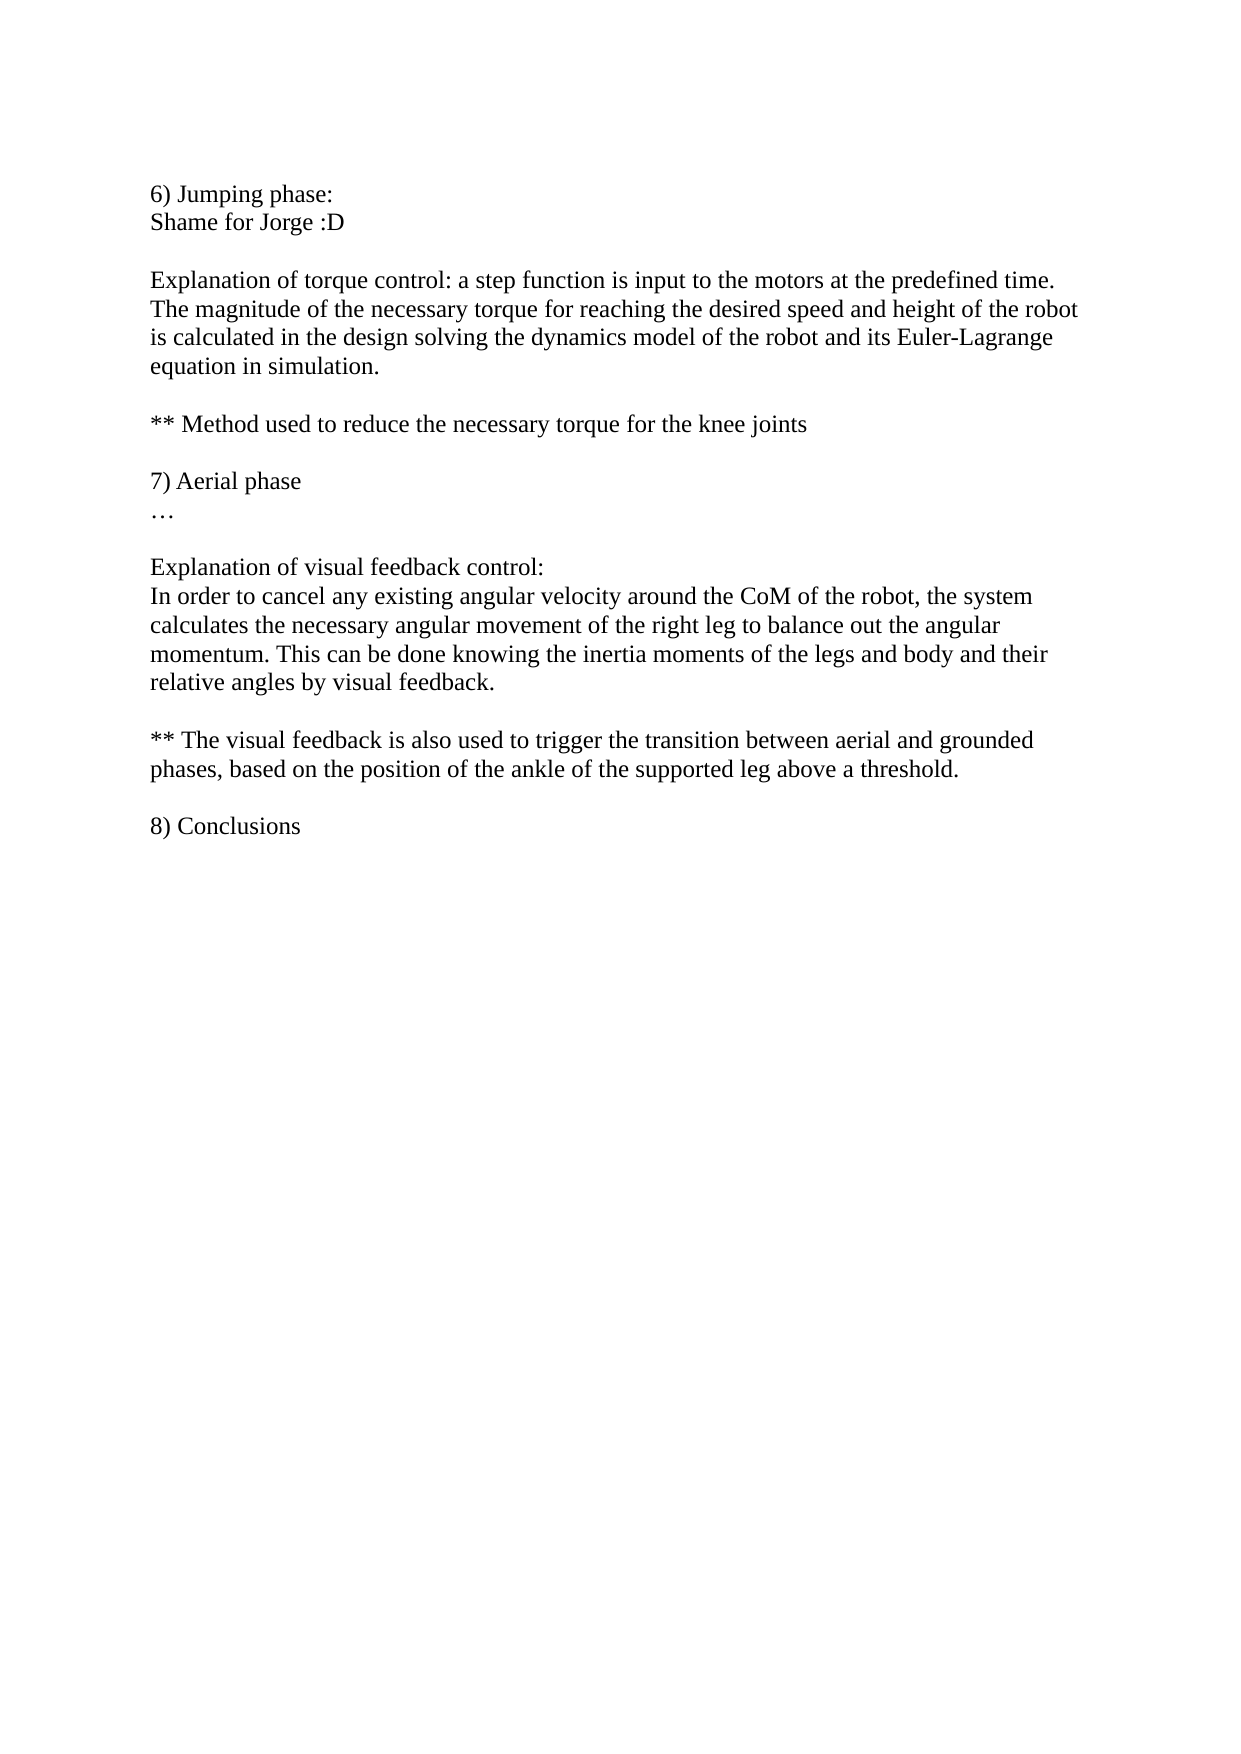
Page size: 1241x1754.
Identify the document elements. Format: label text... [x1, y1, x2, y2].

text … [150, 495, 1090, 524]
text The magnitude of the necessary torque for reaching the desired speed and height of the robot is calculated in the design solving the dynamics model of the robot and its Euler-Lagrange equation in simulation. [150, 294, 1090, 380]
text ** Method used to reduce the necessary torque for the knee joints [150, 409, 1090, 437]
text Shame for Jorge :D [150, 207, 1090, 236]
text Explanation of visual feedback control: [150, 552, 1090, 581]
text In order to cancel any existing angular velocity around the CoM of the robot, the system calculates the necessary angular movement of the right leg to balance out the angular momentum. This can be done knowing the inertia moments of the legs and body and their relative angles by visual feedback. [150, 581, 1090, 696]
text 6) Jumping phase: [150, 179, 1090, 207]
text 8) Conclusions [150, 811, 1090, 840]
text 7) Aerial phase [150, 466, 1090, 495]
text Explanation of torque control: a step function is input to the motors at the predefined time. [150, 265, 1090, 294]
text ** The visual feedback is also used to trigger the transition between aerial and grounded phases, based on the position of the ankle of the supported leg above a threshold. [150, 725, 1090, 782]
